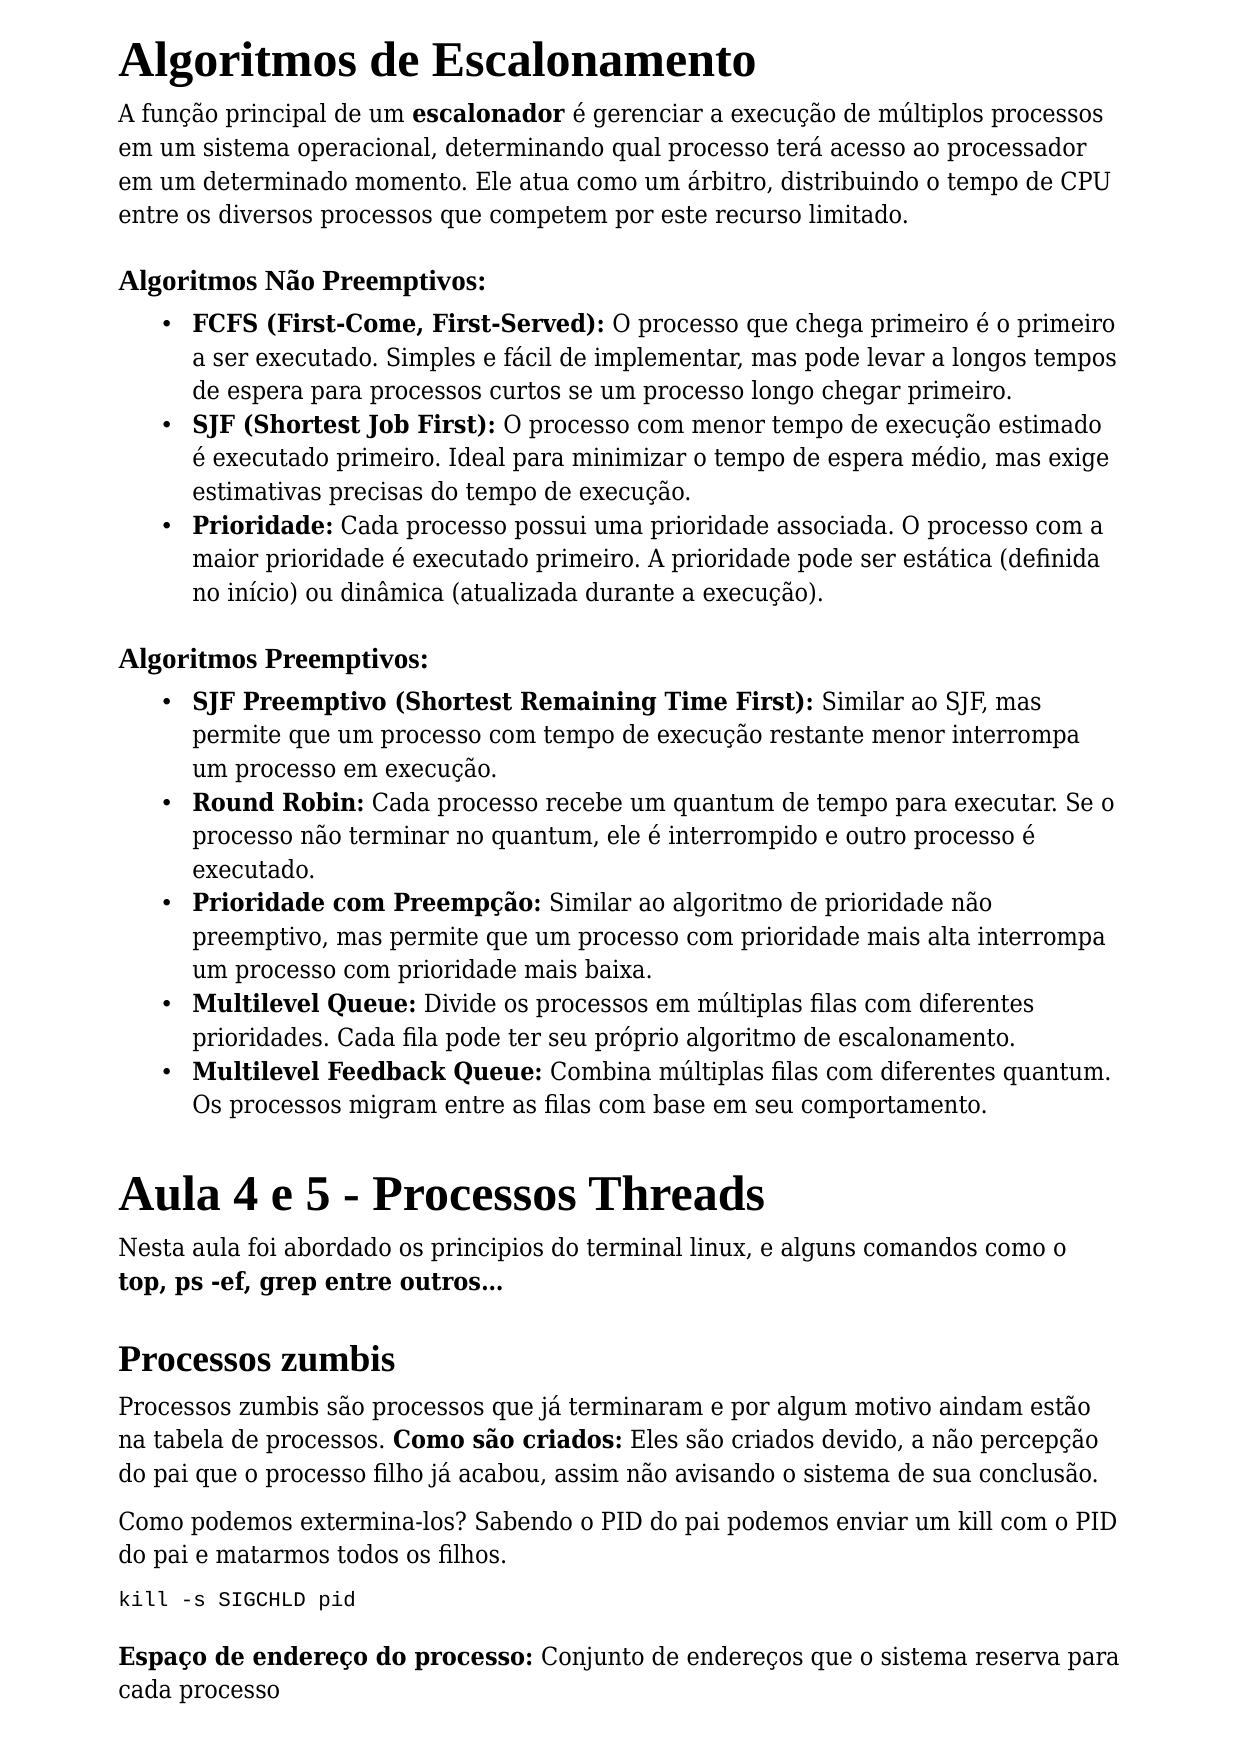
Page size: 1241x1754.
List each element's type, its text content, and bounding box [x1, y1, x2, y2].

text A função principal de um escalonador é gerenciar a execução de múltiplos processos em um sistema operacional, determinando qual processo terá acesso ao processador em um determinado momento. Ele atua como um árbitro, distribuindo o tempo de CPU entre os diversos processos que competem por este recurso limitado. [118, 99, 1122, 229]
list Multilevel Queue: Divide os processos em múltiplas filas com diferentes prioridades. Cada fila pode ter seu próprio algoritmo de escalonamento. [162, 989, 1122, 1052]
list SJF Preemptivo (Shortest Remaining Time First): Similar ao SJF, mas permite que um processo com tempo de execução restante menor interrompa um processo em execução. [162, 687, 1122, 783]
list Round Robin: Cada processo recebe um quantum de tempo para executar. Se o processo não terminar no quantum, ele é interrompido e outro processo é executado. [162, 788, 1122, 884]
text Espaço de endereço do processo: Conjunto de endereços que o sistema reserva para cada processo [118, 1642, 1122, 1705]
subtitle Algoritmos de Escalonamento [118, 29, 1122, 87]
text kill -s SIGCHLD pid [118, 1589, 1122, 1612]
list FCFS (First-Come, First-Served): O processo que chega primeiro é o primeiro a ser executado. Simples e fácil de implementar, mas pode levar a longos tempos de espera para processos curtos se um processo longo chegar primeiro. [162, 309, 1122, 406]
text Como podemos extermina-los? Sabendo o PID do pai podemos enviar um kill com o PID do pai e matarmos todos os filhos. [118, 1507, 1122, 1570]
list Prioridade: Cada processo possui uma prioridade associada. O processo com a maior prioridade é executado primeiro. A prioridade pode ser estática (definida no início) ou dinâmica (atualizada durante a execução). [162, 511, 1122, 607]
subtitle Processos zumbis [118, 1336, 1122, 1379]
subtitle Algoritmos Preemptivos: [118, 641, 1122, 674]
subtitle Algoritmos Não Preemptivos: [118, 263, 1122, 297]
list Multilevel Feedback Queue: Combina múltiplas filas com diferentes quantum. Os processos migram entre as filas com base em seu comportamento. [162, 1057, 1122, 1119]
text Nesta aula foi abordado os principios do terminal linux, e alguns comandos como o top, ps -ef, grep entre outros… [118, 1233, 1122, 1296]
subtitle Aula 4 e 5 - Processos Threads [118, 1163, 1122, 1221]
list Prioridade com Preempção: Similar ao algoritmo de prioridade não preemptivo, mas permite que um processo com prioridade mais alta interrompa um processo com prioridade mais baixa. [162, 888, 1122, 985]
text Processos zumbis são processos que já terminaram e por algum motivo aindam estão na tabela de processos. Como são criados: Eles são criados devido, a não percepção do pai que o processo filho já acabou, assim não avisando o sistema de sua conclusão. [118, 1392, 1122, 1488]
list SJF (Shortest Job First): O processo com menor tempo de execução estimado é executado primeiro. Ideal para minimizar o tempo de espera médio, mas exige estimativas precisas do tempo de execução. [162, 410, 1122, 506]
